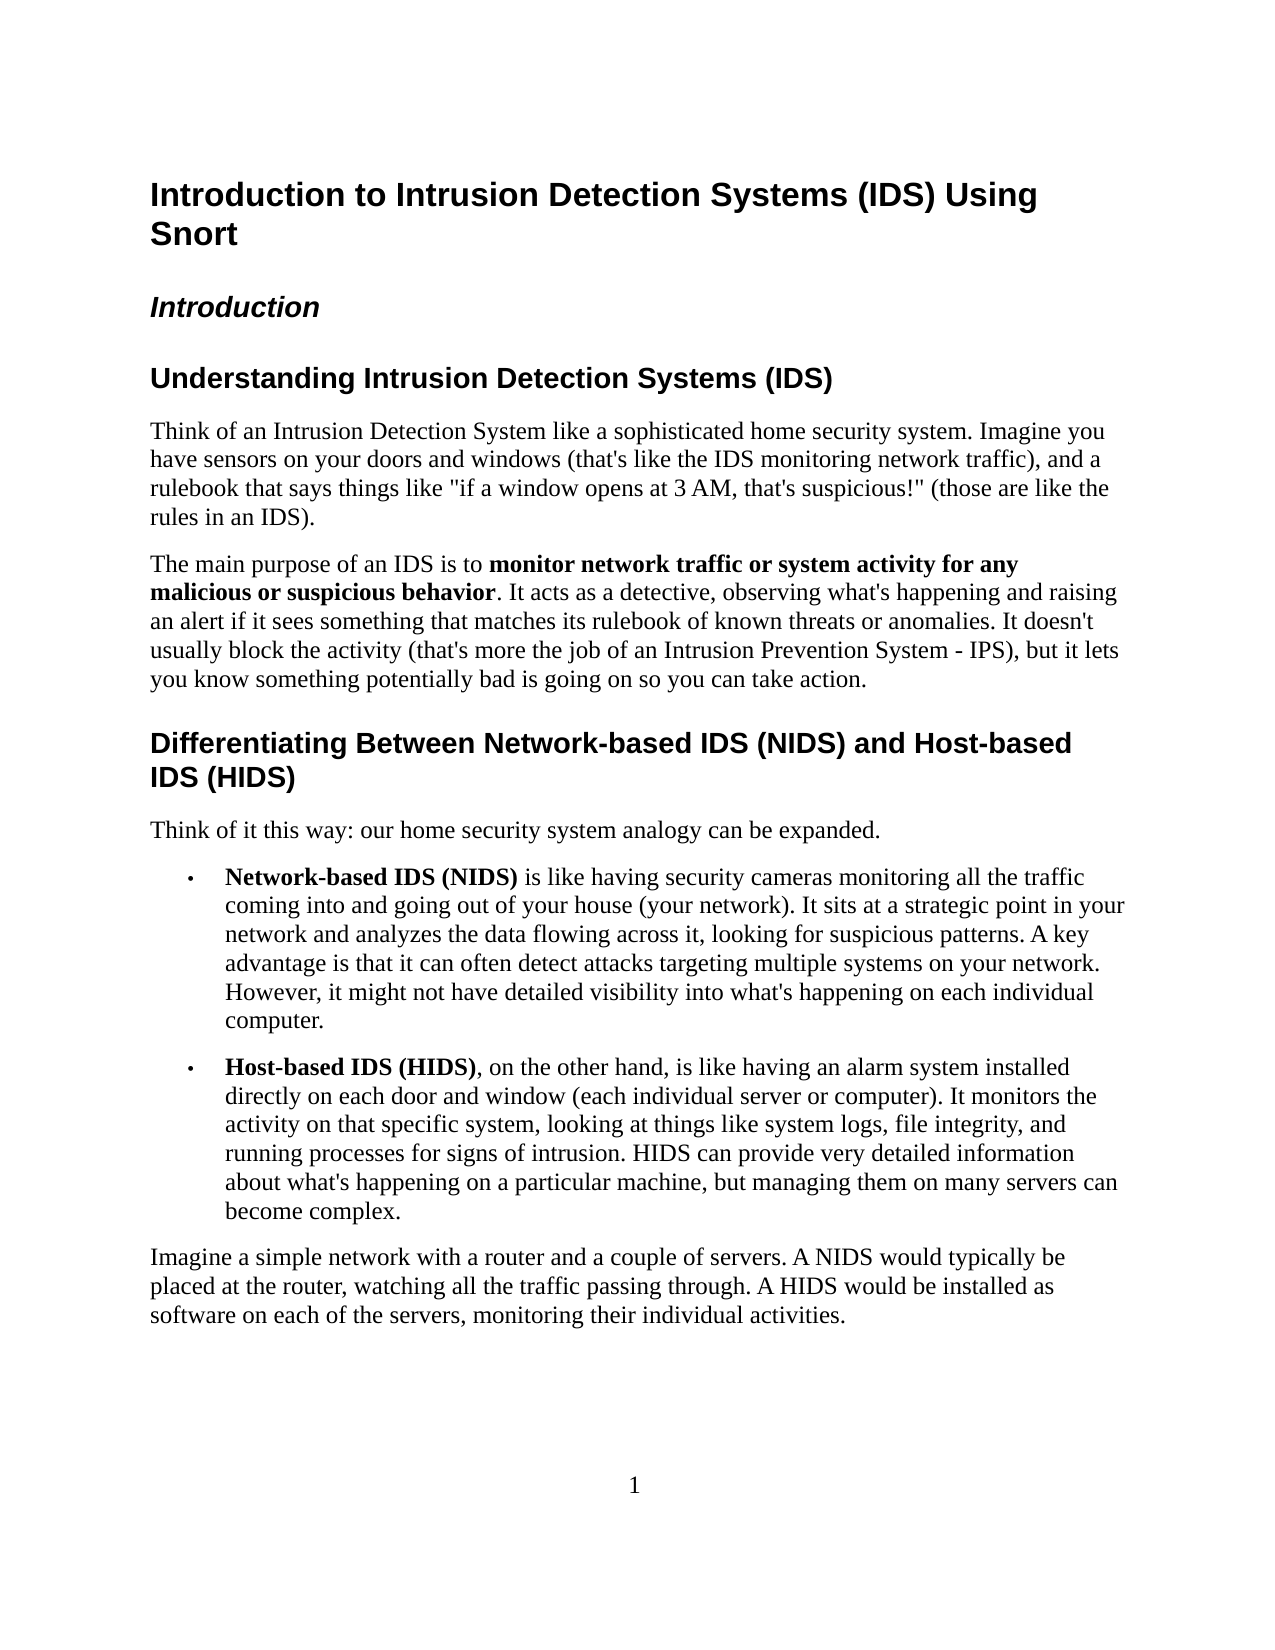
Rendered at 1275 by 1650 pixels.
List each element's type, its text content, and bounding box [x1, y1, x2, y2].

subtitle Introduction to Intrusion Detection Systems (IDS) Using Snort [150, 175, 1125, 252]
text Imagine a simple network with a router and a couple of servers. A NIDS would typically be placed at the router, watching all the traffic passing through. A HIDS would be installed as software on each of the servers, monitoring their individual activities. [150, 1242, 1125, 1329]
subtitle Understanding Intrusion Detection Systems (IDS) [150, 361, 1125, 394]
subtitle Differentiating Between Network-based IDS (NIDS) and Host-based IDS (HIDS) [150, 726, 1125, 793]
subtitle Introduction [150, 290, 1125, 323]
text Think of an Intrusion Detection System like a sophisticated home security system. Imagine you have sensors on your doors and windows (that's like the IDS monitoring network traffic), and a rulebook that says things like "if a window opens at 3 AM, that's suspicious!" (those are like the rules in an IDS). [150, 416, 1125, 531]
text Think of it this way: our home security system analogy can be expanded. [150, 815, 1125, 844]
list Host-based IDS (HIDS), on the other hand, is like having an alarm system installed directly on each door and window (each individual server or computer). It monitors the activity on that specific system, looking at things like system logs, file integrity, and running processes for signs of intrusion. HIDS can provide very detailed information about what's happening on a particular machine, but managing them on many servers can become complex. [187, 1052, 1125, 1224]
text The main purpose of an IDS is to monitor network traffic or system activity for any malicious or suspicious behavior. It acts as a detective, observing what's happening and raising an alert if it sees something that matches its rulebook of known threats or anomalies. It doesn't usually block the activity (that's more the job of an Intrusion Prevention System - IPS), but it lets you know something potentially bad is going on so you can take action. [150, 549, 1125, 692]
list Network-based IDS (NIDS) is like having security cameras monitoring all the traffic coming into and going out of your house (your network). It sits at a strategic point in your network and analyzes the data flowing across it, looking for suspicious patterns. A key advantage is that it can often detect attacks targeting multiple systems on your network. However, it might not have detailed visibility into what's happening on each individual computer. [187, 862, 1125, 1034]
